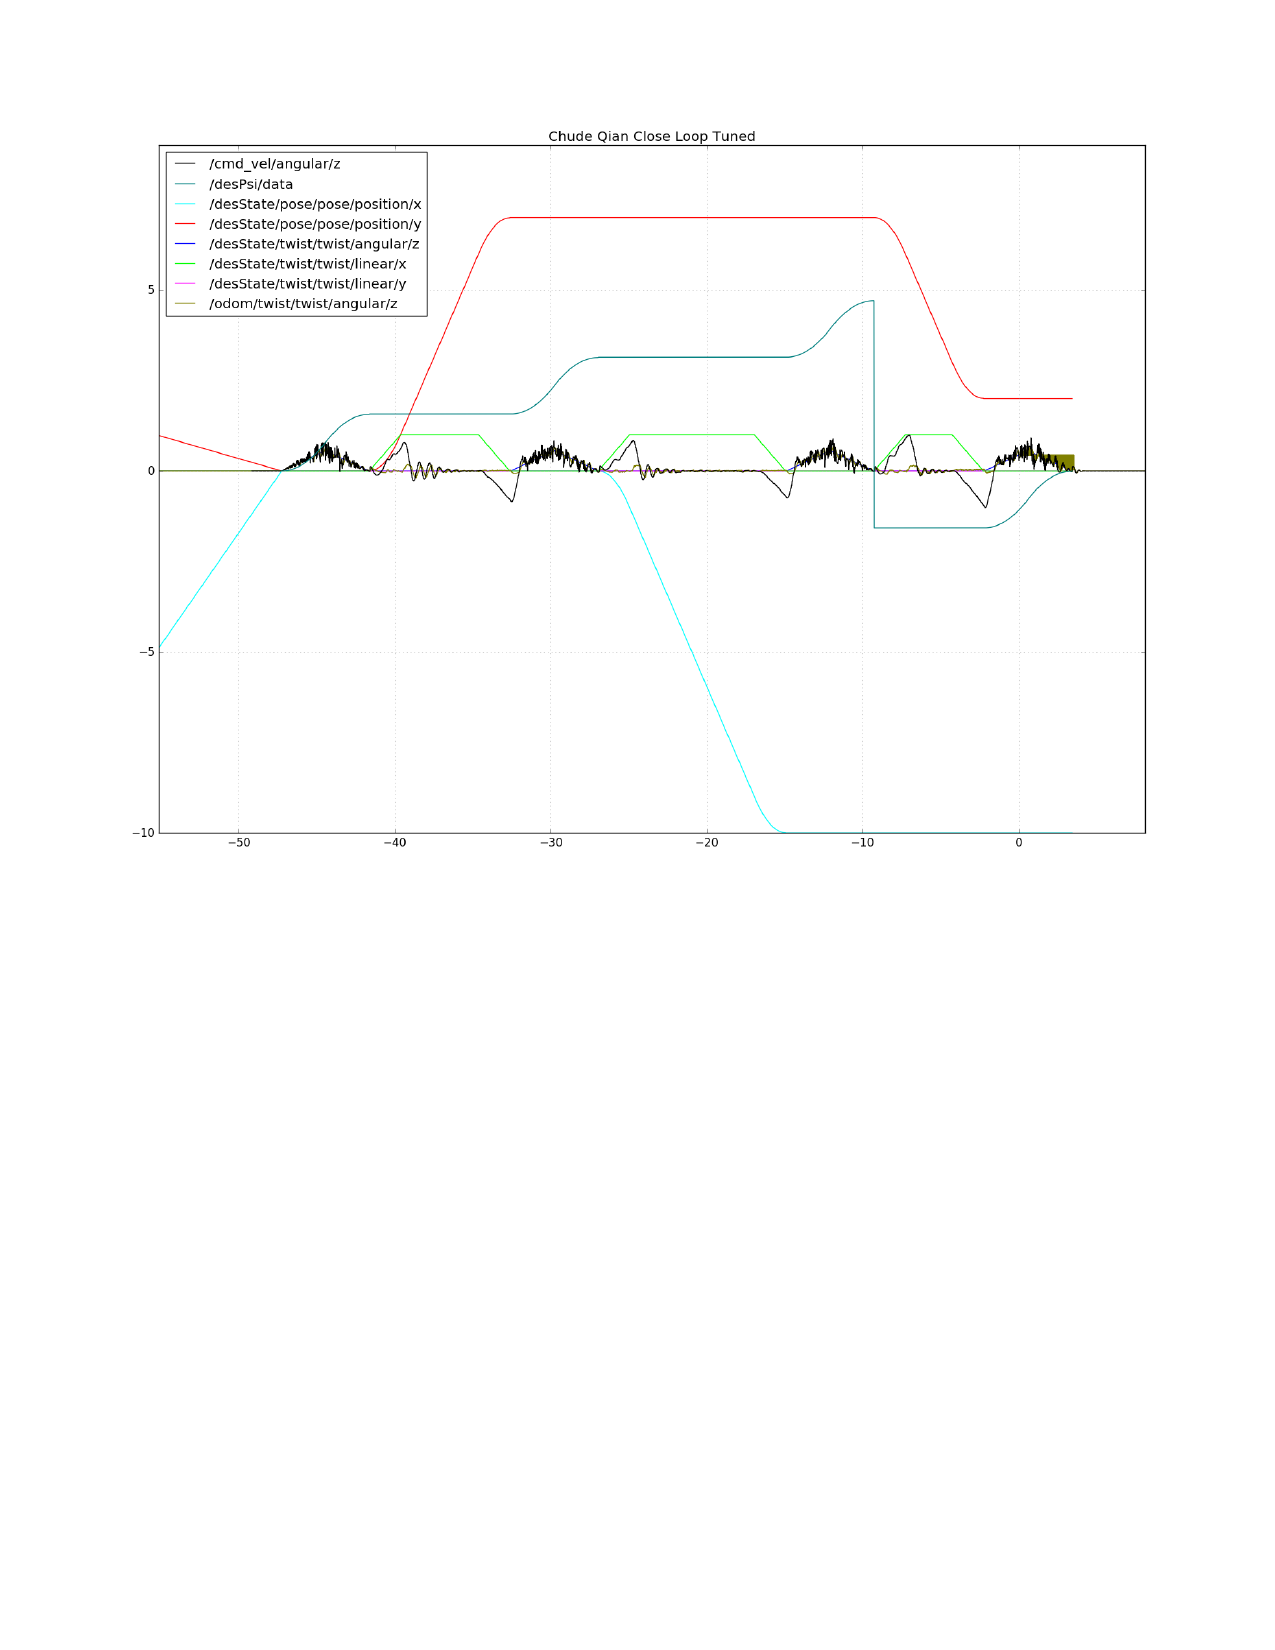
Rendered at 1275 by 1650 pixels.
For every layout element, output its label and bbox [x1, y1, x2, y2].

picture [118, 118, 1157, 860]
